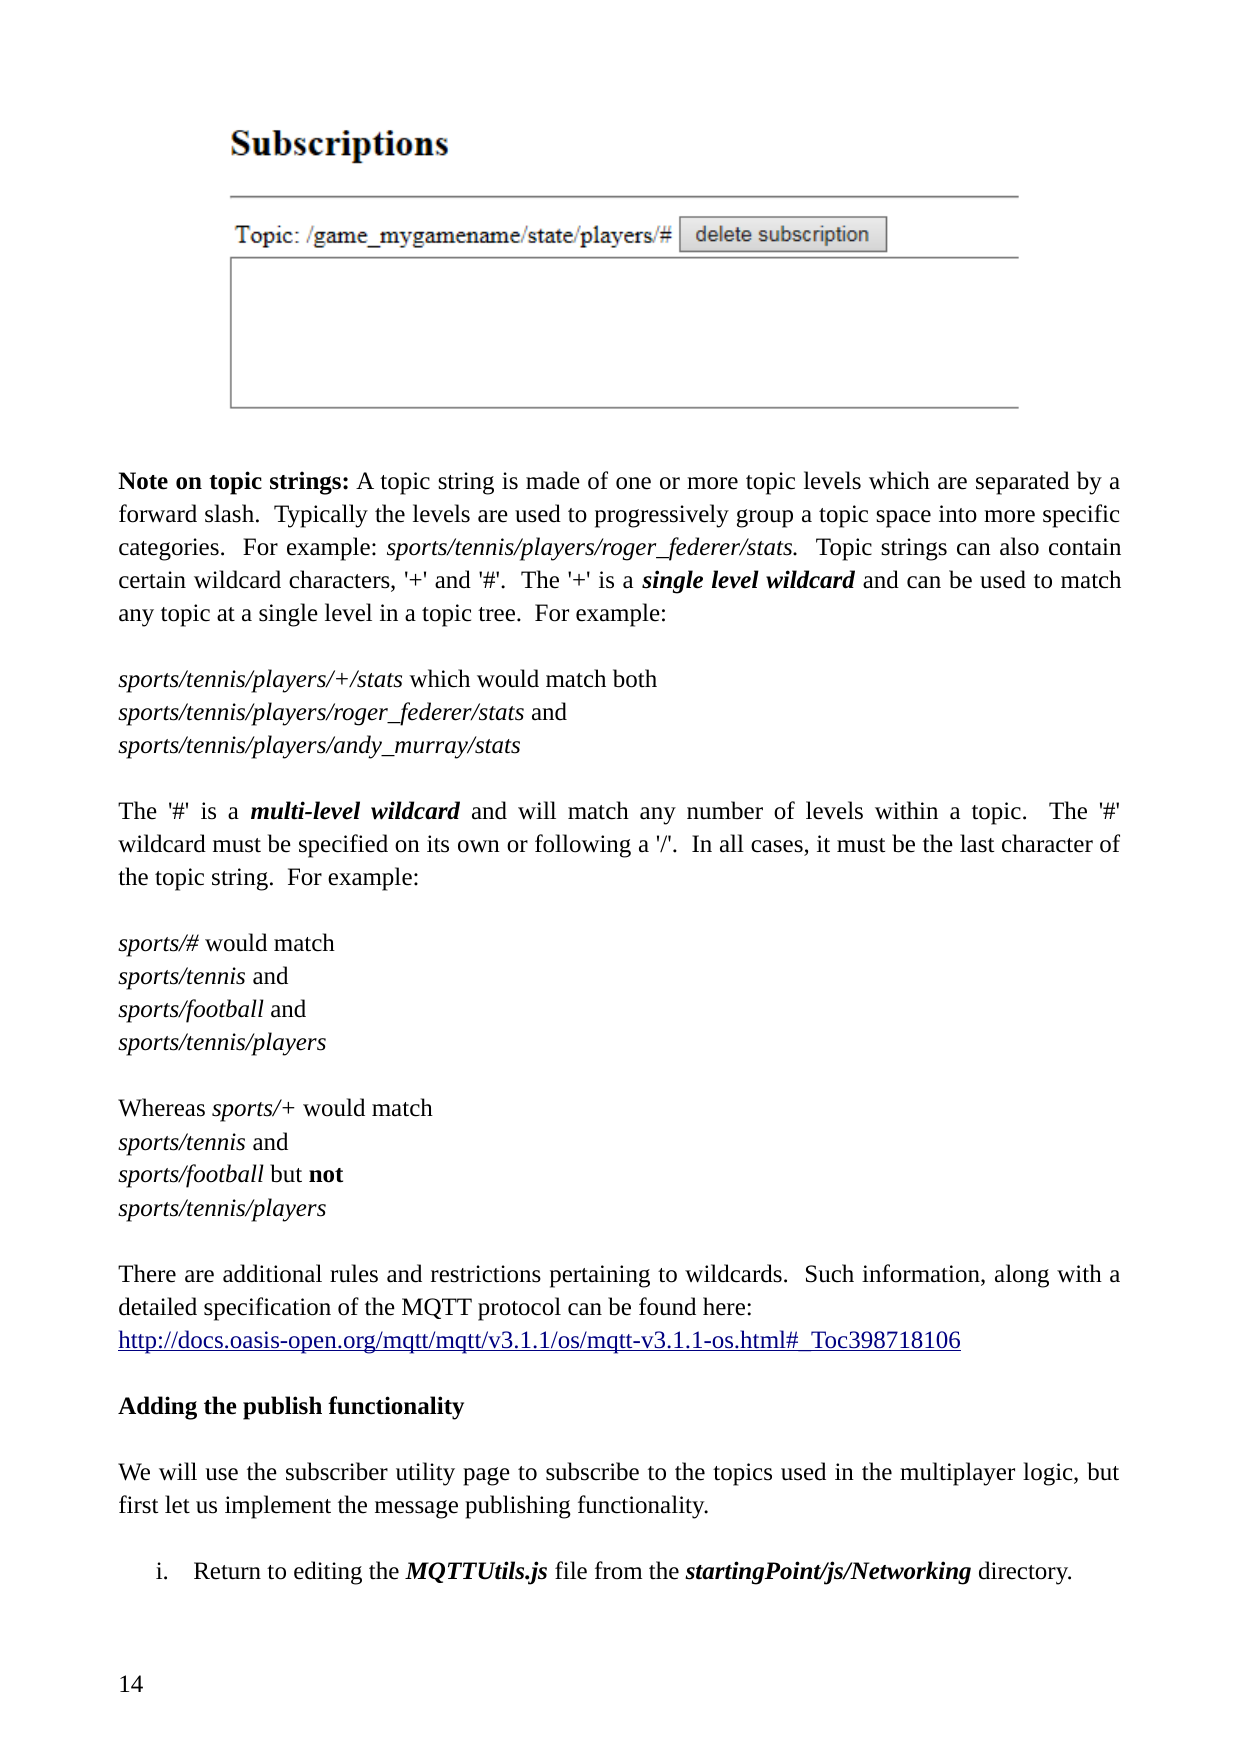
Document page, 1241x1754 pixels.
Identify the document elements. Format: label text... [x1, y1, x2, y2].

text sports/tennis and [118, 961, 1122, 990]
text The '#' is a multi-level wildcard and will match any number of levels within a topic. The '#' wildcard must be specified on its own or following a '/'. In all cases, it must be the last character of the topic string. For example: [118, 796, 1122, 891]
text sports/tennis and [118, 1127, 1122, 1155]
text We will use the subscriber utility page to subscribe to the topics used in the multiplayer logic, but first let us implement the message publishing functionality. [118, 1457, 1122, 1518]
text sports/football and [118, 994, 1122, 1023]
text sports/tennis/players [118, 1027, 1122, 1056]
picture [221, 118, 1019, 462]
text http://docs.oasis-open.org/mqtt/mqtt/v3.1.1/os/mqtt-v3.1.1-os.html#_Toc398718106 [118, 1325, 1122, 1353]
text sports/tennis/players [118, 1193, 1122, 1221]
text sports/tennis/players/andy_murray/stats [118, 730, 1122, 759]
text sports/football but not [118, 1159, 1122, 1188]
text There are additional rules and restrictions pertaining to wildcards. Such information, along with a detailed specification of the MQTT protocol can be found here: [118, 1259, 1122, 1320]
text Adding the publish functionality [118, 1391, 1122, 1419]
list Return to editing the MQTTUtils.js file from the startingPoint/js/Networking directory. [156, 1556, 1122, 1584]
text sports/tennis/players/roger_federer/stats and [118, 697, 1122, 726]
text Note on topic strings: A topic string is made of one or more topic levels which are separated by a forward slash. Typically the levels are used to progressively group a topic space into more specific categories. For example: sports/tennis/players/roger_federer/stats. Topic strings can also contain certain wildcard characters, '+' and '#'. The '+' is a single level wildcard and can be used to match any topic at a single level in a topic tree. For example: [118, 118, 1122, 627]
text sports/tennis/players/+/stats which would match both [118, 664, 1122, 693]
text sports/# would match [118, 928, 1122, 957]
text Whereas sports/+ would match [118, 1093, 1122, 1122]
